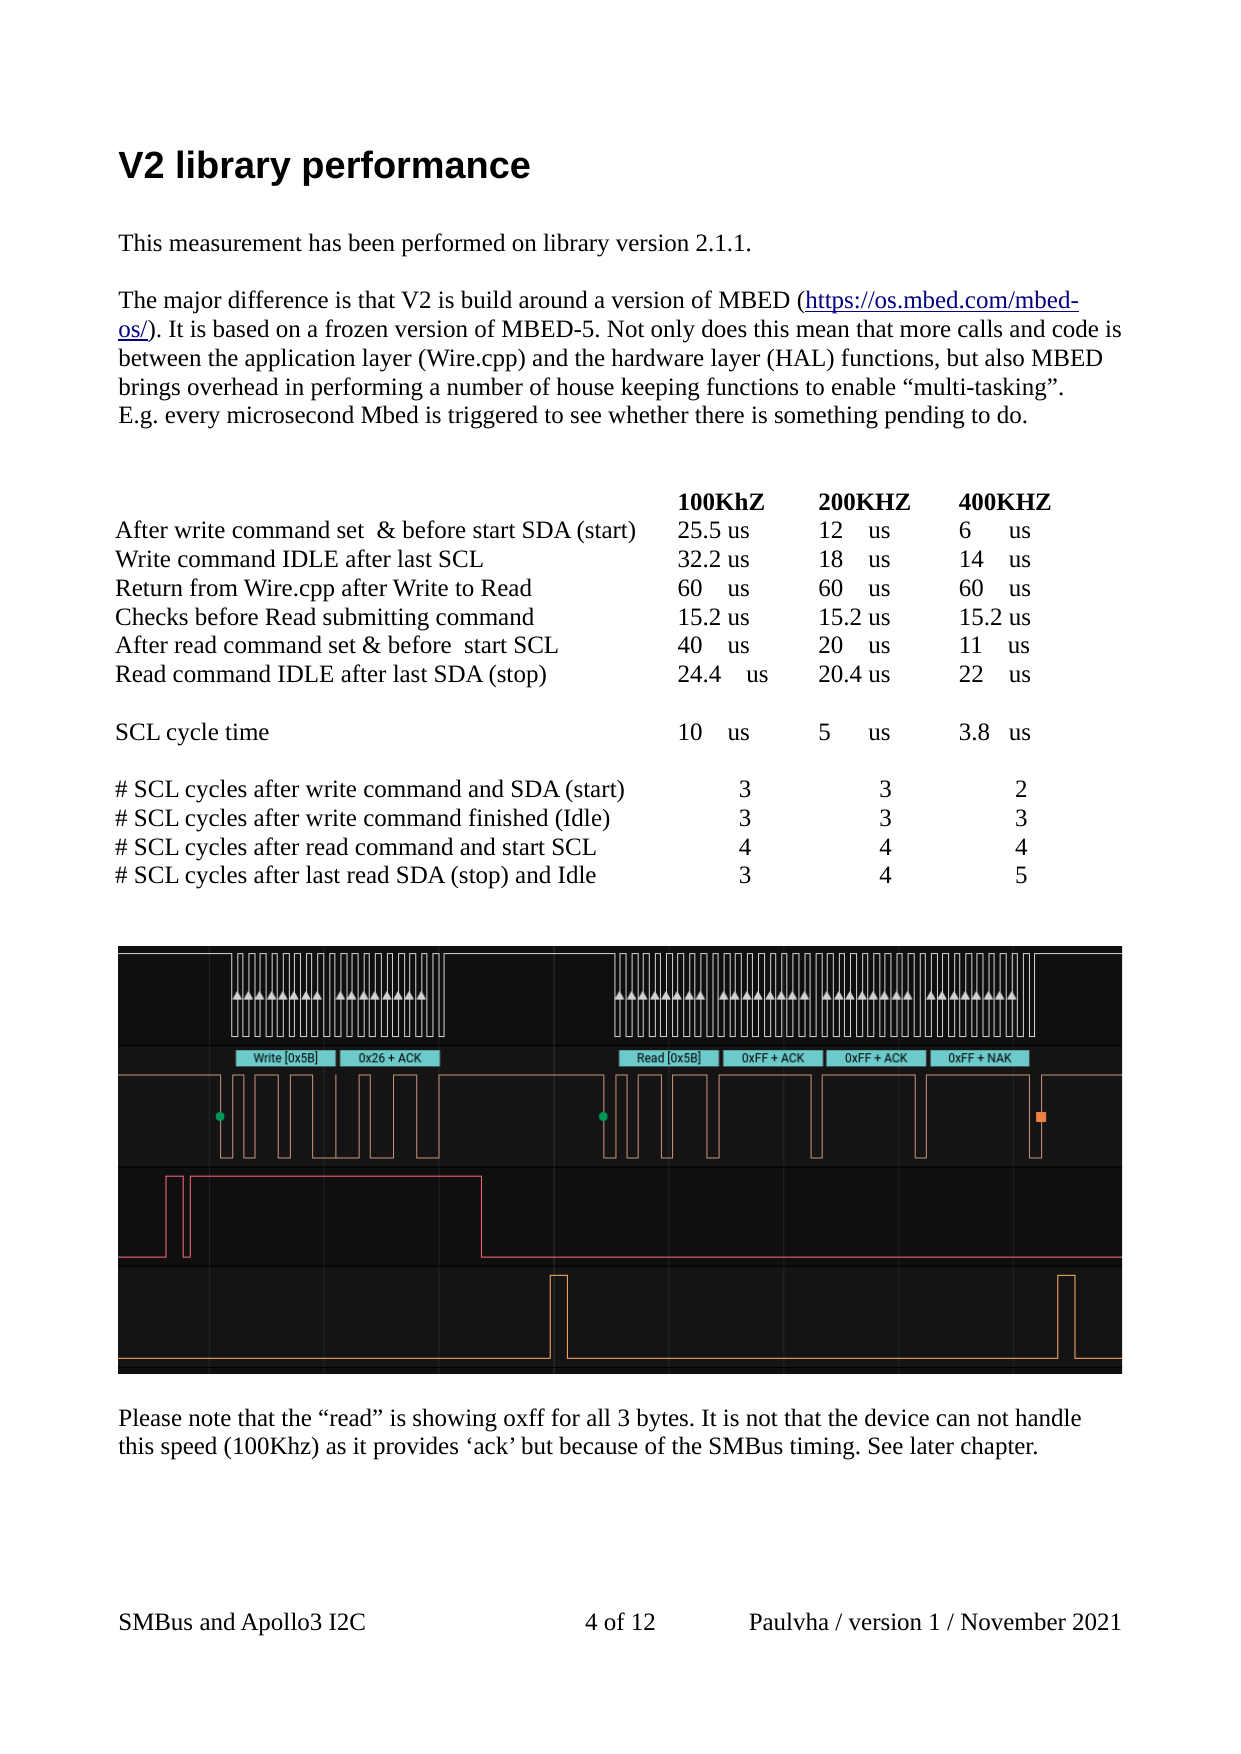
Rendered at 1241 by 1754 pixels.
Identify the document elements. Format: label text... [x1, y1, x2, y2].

table_cell 60 us [815, 573, 956, 602]
table_cell 3 [674, 774, 815, 803]
table_cell 15.2 us [815, 602, 956, 631]
table_cell After write command set & before start SDA (start) [112, 516, 674, 544]
table_cell 5 [956, 861, 1086, 889]
table_cell 32.2 us [674, 544, 815, 573]
table_cell 6 us [956, 516, 1086, 544]
table_cell [956, 746, 1086, 774]
table_header 400KHZ [956, 487, 1086, 516]
table_cell [815, 688, 956, 717]
table_cell 40 us [674, 631, 815, 659]
table_cell Read command IDLE after last SDA (stop) [112, 659, 674, 688]
table_header 100KhZ [674, 487, 815, 516]
table_cell 11 us [956, 631, 1086, 659]
table_cell 12 us [815, 516, 956, 544]
table_cell 2 [956, 774, 1086, 803]
subtitle V2 library performance [118, 143, 1122, 187]
table_cell 22 us [956, 659, 1086, 688]
table_cell 5 us [815, 717, 956, 746]
text The major difference is that V2 is build around a version of MBED (https://os.mbed.com/mbed-os/). It is based on a frozen version of MBED-5. Not only does this mean that more calls and code is between the application layer (Wire.cpp) and the hardware layer (HAL) functions, but also MBED brings overhead in performing a number of house keeping functions to enable “multi-tasking”. [118, 286, 1122, 401]
table_cell 20 us [815, 631, 956, 659]
table_cell 3 [815, 774, 956, 803]
picture [118, 946, 1123, 1374]
table_cell 10 us [674, 717, 815, 746]
text This measurement has been performed on library version 2.1.1. [118, 228, 1122, 257]
table_cell # SCL cycles after write command and SDA (start) [112, 774, 674, 803]
table_cell 60 us [674, 573, 815, 602]
table_header [112, 487, 674, 516]
table_cell 60 us [956, 573, 1086, 602]
table_cell SCL cycle time [112, 717, 674, 746]
table_cell [956, 688, 1086, 717]
table_cell 15.2 us [674, 602, 815, 631]
table_cell # SCL cycles after read command and start SCL [112, 832, 674, 861]
table_header 200KHZ [815, 487, 956, 516]
table_cell [112, 688, 674, 717]
table_cell 24.4 us [674, 659, 815, 688]
table_cell 14 us [956, 544, 1086, 573]
table_cell Write command IDLE after last SCL [112, 544, 674, 573]
table_cell 4 [815, 832, 956, 861]
table_cell 18 us [815, 544, 956, 573]
table_cell [815, 746, 956, 774]
text Please note that the “read” is showing oxff for all 3 bytes. It is not that the device can not handle this speed (100Khz) as it provides ‘ack’ but because of the SMBus timing. See later chapter. [118, 1403, 1122, 1460]
table_cell 3.8 us [956, 717, 1086, 746]
table_cell 4 [815, 861, 956, 889]
table_cell # SCL cycles after write command finished (Idle) [112, 803, 674, 832]
table_cell 20.4 us [815, 659, 956, 688]
table_cell 3 [956, 803, 1086, 832]
table_cell 15.2 us [956, 602, 1086, 631]
table_cell [112, 746, 674, 774]
text E.g. every microsecond Mbed is triggered to see whether there is something pending to do. [118, 401, 1122, 429]
table_cell 3 [815, 803, 956, 832]
table_cell [674, 746, 815, 774]
table_cell # SCL cycles after last read SDA (stop) and Idle [112, 861, 674, 889]
table_cell 4 [674, 832, 815, 861]
table_cell 4 [956, 832, 1086, 861]
table_cell [674, 688, 815, 717]
table_cell 3 [674, 861, 815, 889]
table_cell After read command set & before start SCL [112, 631, 674, 659]
table_cell Return from Wire.cpp after Write to Read [112, 573, 674, 602]
table_cell 3 [674, 803, 815, 832]
table_cell 25.5 us [674, 516, 815, 544]
table_cell Checks before Read submitting command [112, 602, 674, 631]
